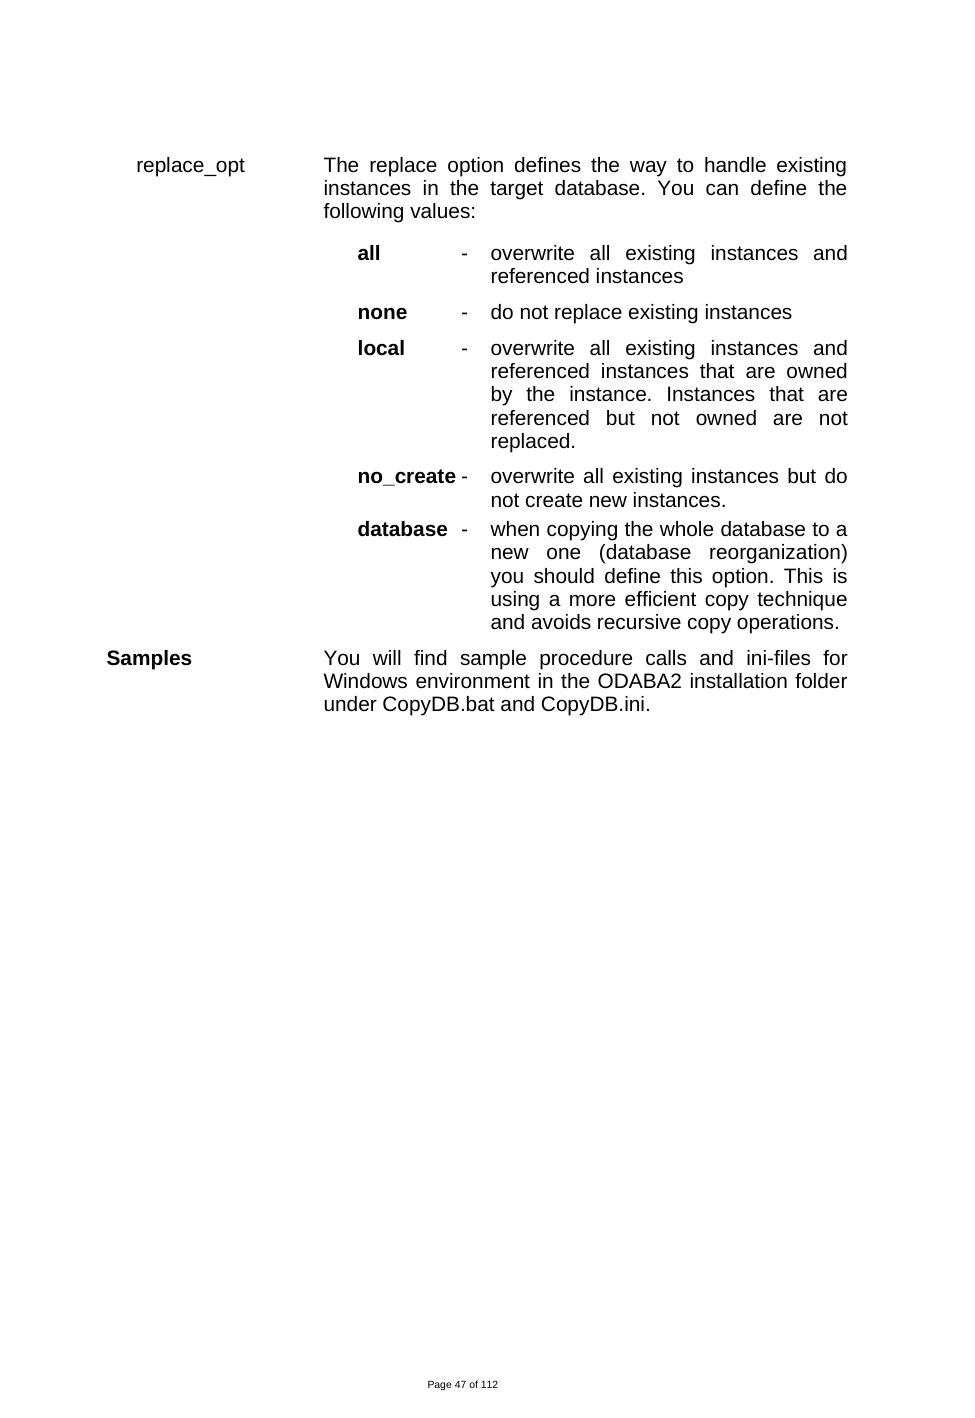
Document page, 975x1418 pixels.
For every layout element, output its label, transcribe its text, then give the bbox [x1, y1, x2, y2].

table_cell You will find sample procedure calls and ini-files for Windows environment in the ODABA2 installation folder under CopyDB.bat and CopyDB.ini. [312, 640, 859, 722]
table_cell Samples [95, 640, 312, 722]
table_cell The replace option defines the way to handle existing instances in the target database. You can define the following values: all - overwrite all existing instances and referenced instances none - do not replace existing instances local - overwrite all existing instances and referenced instances that are owned by the instance. Instances that are referenced but not owned are not replaced. no_create - overwrite all existing instances but do not create new instances. database - when copying the whole database to a new one (database reorganization) you should define this option. This is using a more efficient copy technique and avoids recursive copy operations. [312, 147, 859, 640]
table_cell replace_opt [95, 147, 312, 640]
